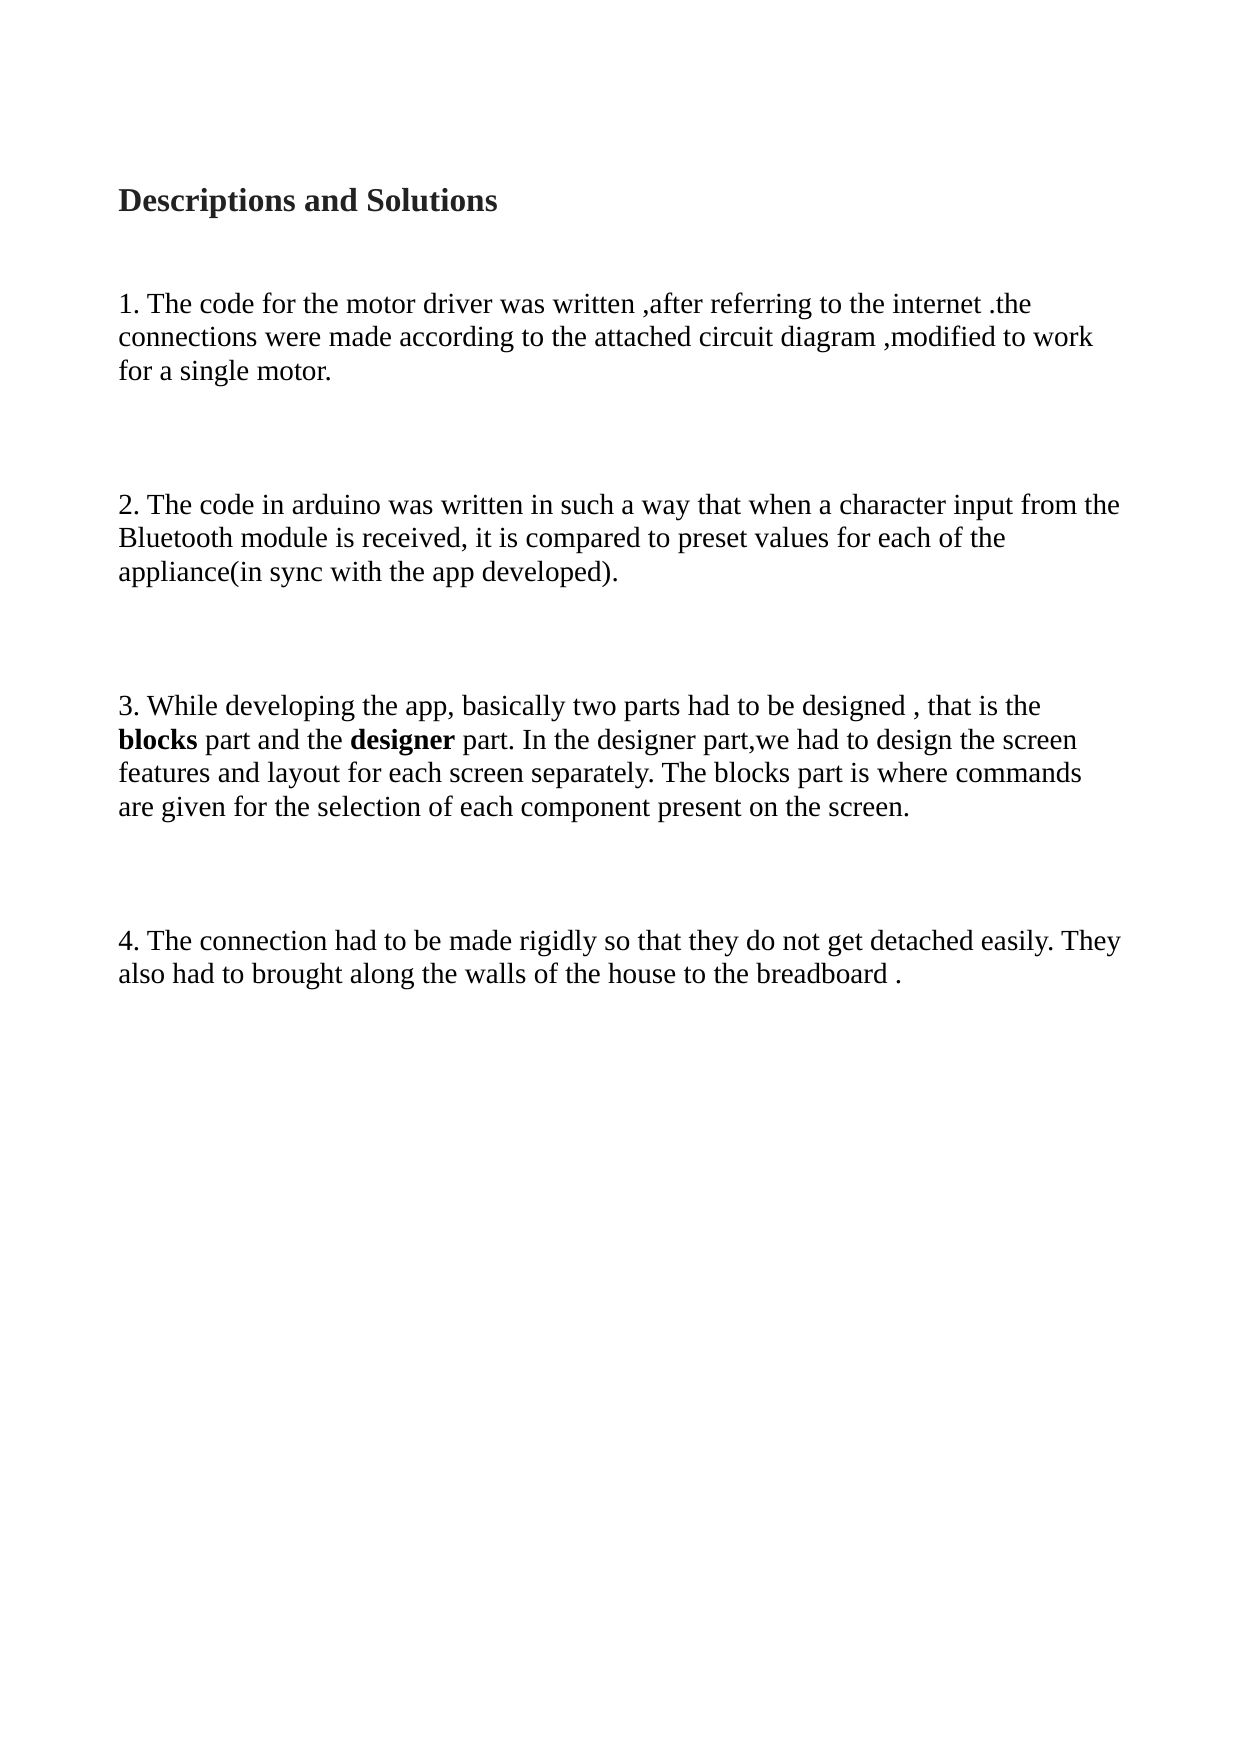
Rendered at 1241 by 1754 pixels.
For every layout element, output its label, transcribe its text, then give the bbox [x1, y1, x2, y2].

text 2. The code in arduino was written in such a way that when a character input from the Bluetooth module is received, it is compared to preset values for each of the appliance(in sync with the app developed). [118, 487, 1122, 588]
text 3. While developing the app, basically two parts had to be designed , that is the blocks part and the designer part. In the designer part,we had to design the screen features and layout for each screen separately. The blocks part is where commands are given for the selection of each component present on the screen. [118, 688, 1122, 822]
text Descriptions and Solutions [118, 180, 1122, 219]
text 4. The connection had to be made rigidly so that they do not get detached easily. They also had to brought along the walls of the house to the breadboard . [118, 923, 1122, 990]
text 1. The code for the motor driver was written ,after referring to the internet .the connections were made according to the attached circuit diagram ,modified to work for a single motor. [118, 286, 1122, 386]
